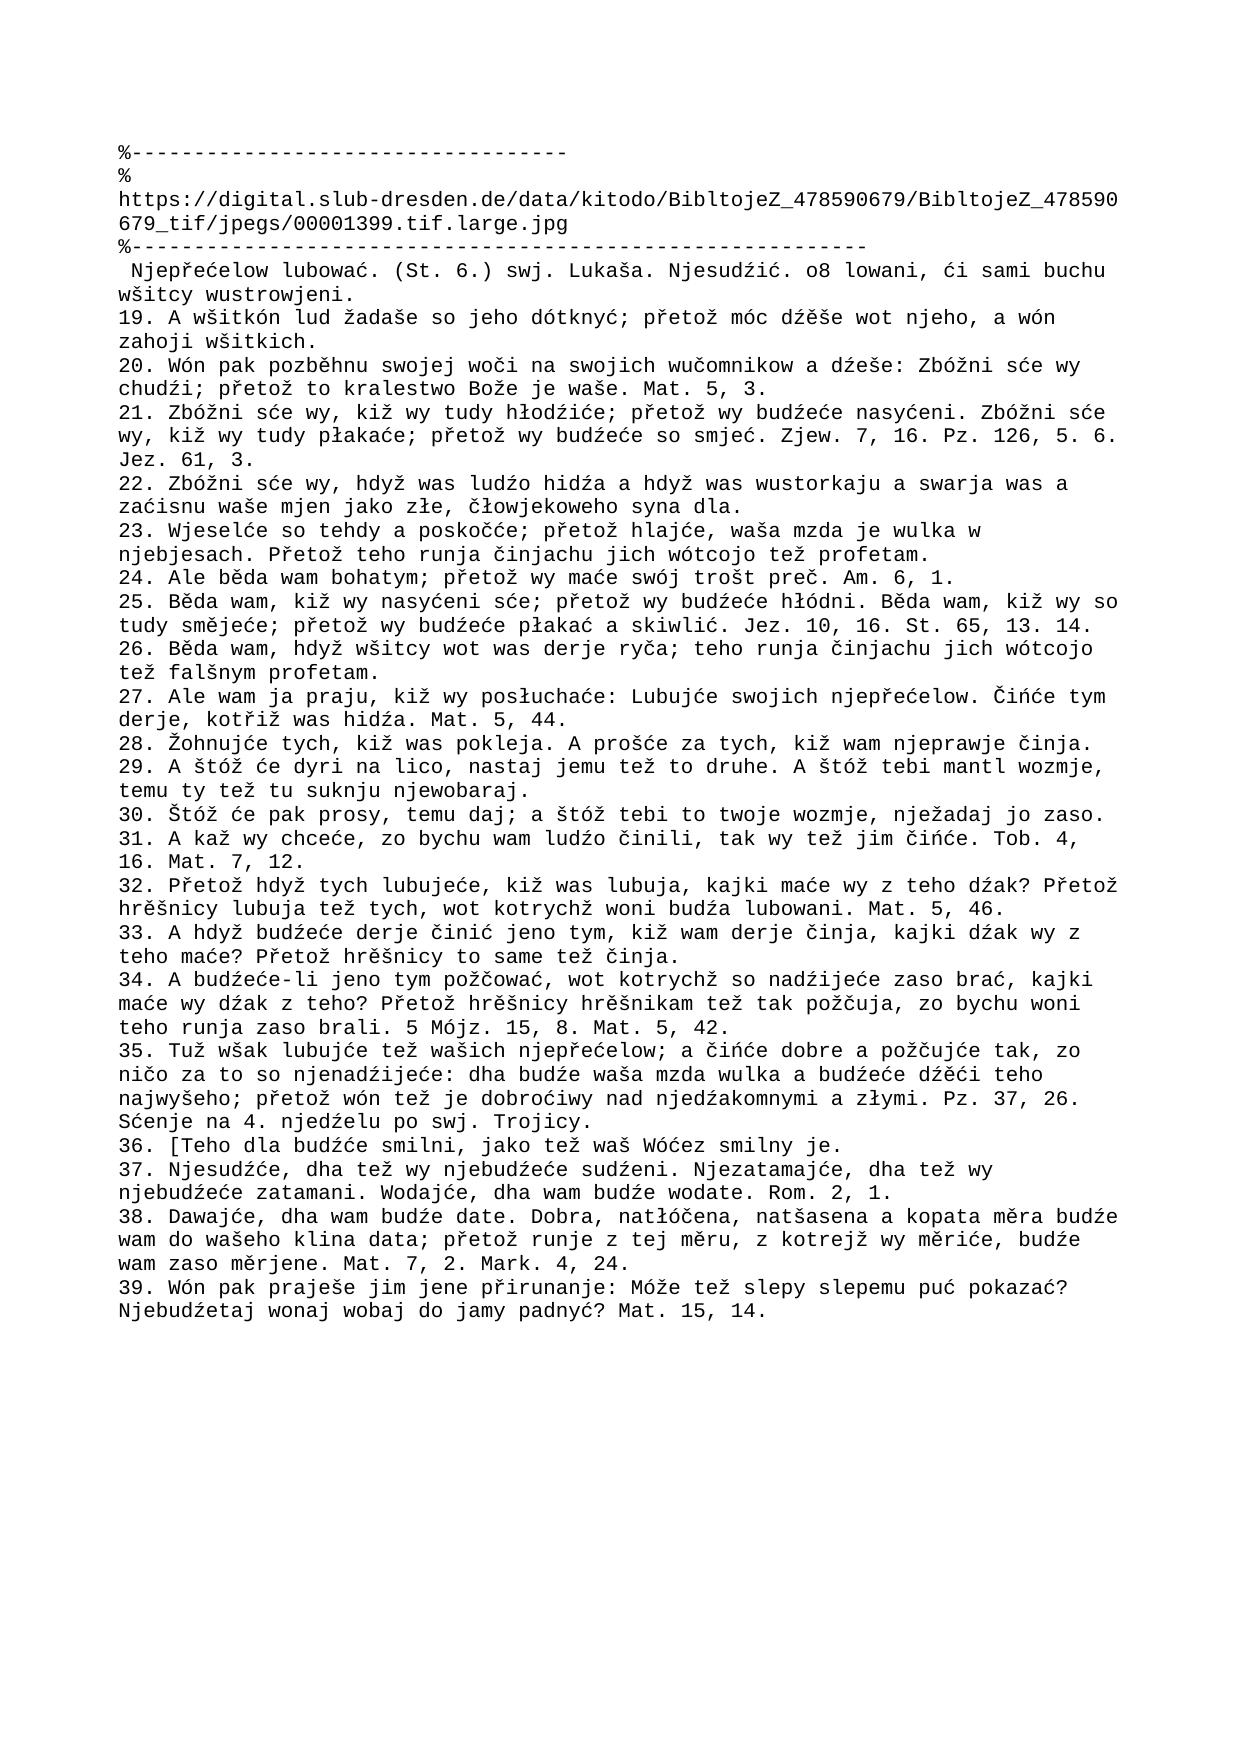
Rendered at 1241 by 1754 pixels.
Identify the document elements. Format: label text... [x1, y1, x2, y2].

text 22. Zbóžni sće wy, hdyž was ludźo hidźa a hdyž was wustorkaju a swarja was a zaćisnu waše mjen jako złe, čłowjekoweho syna dla. [118, 473, 1122, 520]
text 33. A hdyž budźeće derje činić jeno tym, kiž wam derje činja, kajki dźak wy z teho maće? Přetož hrěšnicy to same tež činja. [118, 922, 1122, 969]
text 27. Ale wam ja praju, kiž wy posłuchaće: Lubujće swojich njepřećelow. Čińće tym derje, kotřiž was hidźa. Mat. 5, 44. [118, 686, 1122, 733]
text 36. [Teho dla budźće smilni, jako tež waš Wóćez smilny je. [118, 1135, 1122, 1158]
text 29. A štóž će dyri na lico, nastaj jemu tež to druhe. A štóž tebi mantl wozmje, temu ty tež tu suknju njewobaraj. [118, 757, 1122, 804]
text Njepřećelow lubować. (St. 6.) swj. Lukaša. Njesudźić. o8 lowani, ći sami buchu wšitcy wustrowjeni. [118, 260, 1122, 307]
text 32. Přetož hdyž tych lubujeće, kiž was lubuja, kajki maće wy z teho dźak? Přetož hrěšnicy lubuja tež tych, wot kotrychž woni budźa lubowani. Mat. 5, 46. [118, 875, 1122, 922]
text 37. Njesudźće, dha tež wy njebudźeće sudźeni. Njezatamajće, dha tež wy njebudźeće zatamani. Wodajće, dha wam budźe wodate. Rom. 2, 1. [118, 1158, 1122, 1206]
text 30. Štóž će pak prosy, temu daj; a štóž tebi to twoje wozmje, nježadaj jo zaso. [118, 804, 1122, 827]
text 24. Ale běda wam bohatym; přetož wy maće swój trošt preč. Am. 6, 1. [118, 567, 1122, 591]
text 31. A kaž wy chceće, zo bychu wam ludźo činili, tak wy tež jim čińće. Tob. 4, 16. Mat. 7, 12. [118, 827, 1122, 875]
text 26. Běda wam, hdyž wšitcy wot was derje ryča; teho runja činjachu jich wótcojo tež falšnym profetam. [118, 638, 1122, 686]
text 25. Běda wam, kiž wy nasyćeni sće; přetož wy budźeće hłódni. Běda wam, kiž wy so tudy smějeće; přetož wy budźeće płakać a skiwlić. Jez. 10, 16. St. 65, 13. 14. [118, 591, 1122, 638]
text %----------------------------------------------------------- [118, 236, 1122, 260]
text 35. Tuž wšak lubujće tež wašich njepřećelow; a čińće dobre a požčujće tak, zo ničo za to so njenadźijeće: dha budźe waša mzda wulka a budźeće dźěći teho najwyšeho; přetož wón tež je dobroćiwy nad njedźakomnymi a złymi. Pz. 37, 26. Sćenje na 4. njedźelu po swj. Trojicy. [118, 1040, 1122, 1135]
text % https://digital.slub-dresden.de/data/kitodo/BibltojeZ_478590679/BibltojeZ_478590679_tif/jpegs/00001399.tif.large.jpg [118, 165, 1122, 236]
text 20. Wón pak pozběhnu swojej woči na swojich wučomnikow a dźeše: Zbóžni sće wy chudźi; přetož to kralestwo Bože je waše. Mat. 5, 3. [118, 354, 1122, 402]
text 34. A budźeće-li jeno tym požčować, wot kotrychž so nadźijeće zaso brać, kajki maće wy dźak z teho? Přetož hrěšnicy hrěšnikam tež tak požčuja, zo bychu woni teho runja zaso brali. 5 Mójz. 15, 8. Mat. 5, 42. [118, 969, 1122, 1040]
text 21. Zbóžni sće wy, kiž wy tudy hłodźiće; přetož wy budźeće nasyćeni. Zbóžni sće wy, kiž wy tudy płakaće; přetož wy budźeće so smjeć. Zjew. 7, 16. Pz. 126, 5. 6. Jez. 61, 3. [118, 402, 1122, 473]
text %----------------------------------- [118, 142, 1122, 165]
text 23. Wjeselće so tehdy a poskočće; přetož hlajće, waša mzda je wulka w njebjesach. Přetož teho runja činjachu jich wótcojo tež profetam. [118, 520, 1122, 567]
text 39. Wón pak praješe jim jene přirunanje: Móže tež slepy slepemu puć pokazać? Njebudźetaj wonaj wobaj do jamy padnyć? Mat. 15, 14. [118, 1277, 1122, 1324]
text 38. Dawajće, dha wam budźe date. Dobra, natłóčena, natšasena a kopata měra budźe wam do wašeho klina data; přetož runje z tej měru, z kotrejž wy měriće, budźe wam zaso měrjene. Mat. 7, 2. Mark. 4, 24. [118, 1206, 1122, 1277]
text 19. A wšitkón lud žadaše so jeho dótknyć; přetož móc dźěše wot njeho, a wón zahoji wšitkich. [118, 307, 1122, 354]
text 28. Žohnujće tych, kiž was pokleja. A prošće za tych, kiž wam njeprawje činja. [118, 733, 1122, 757]
